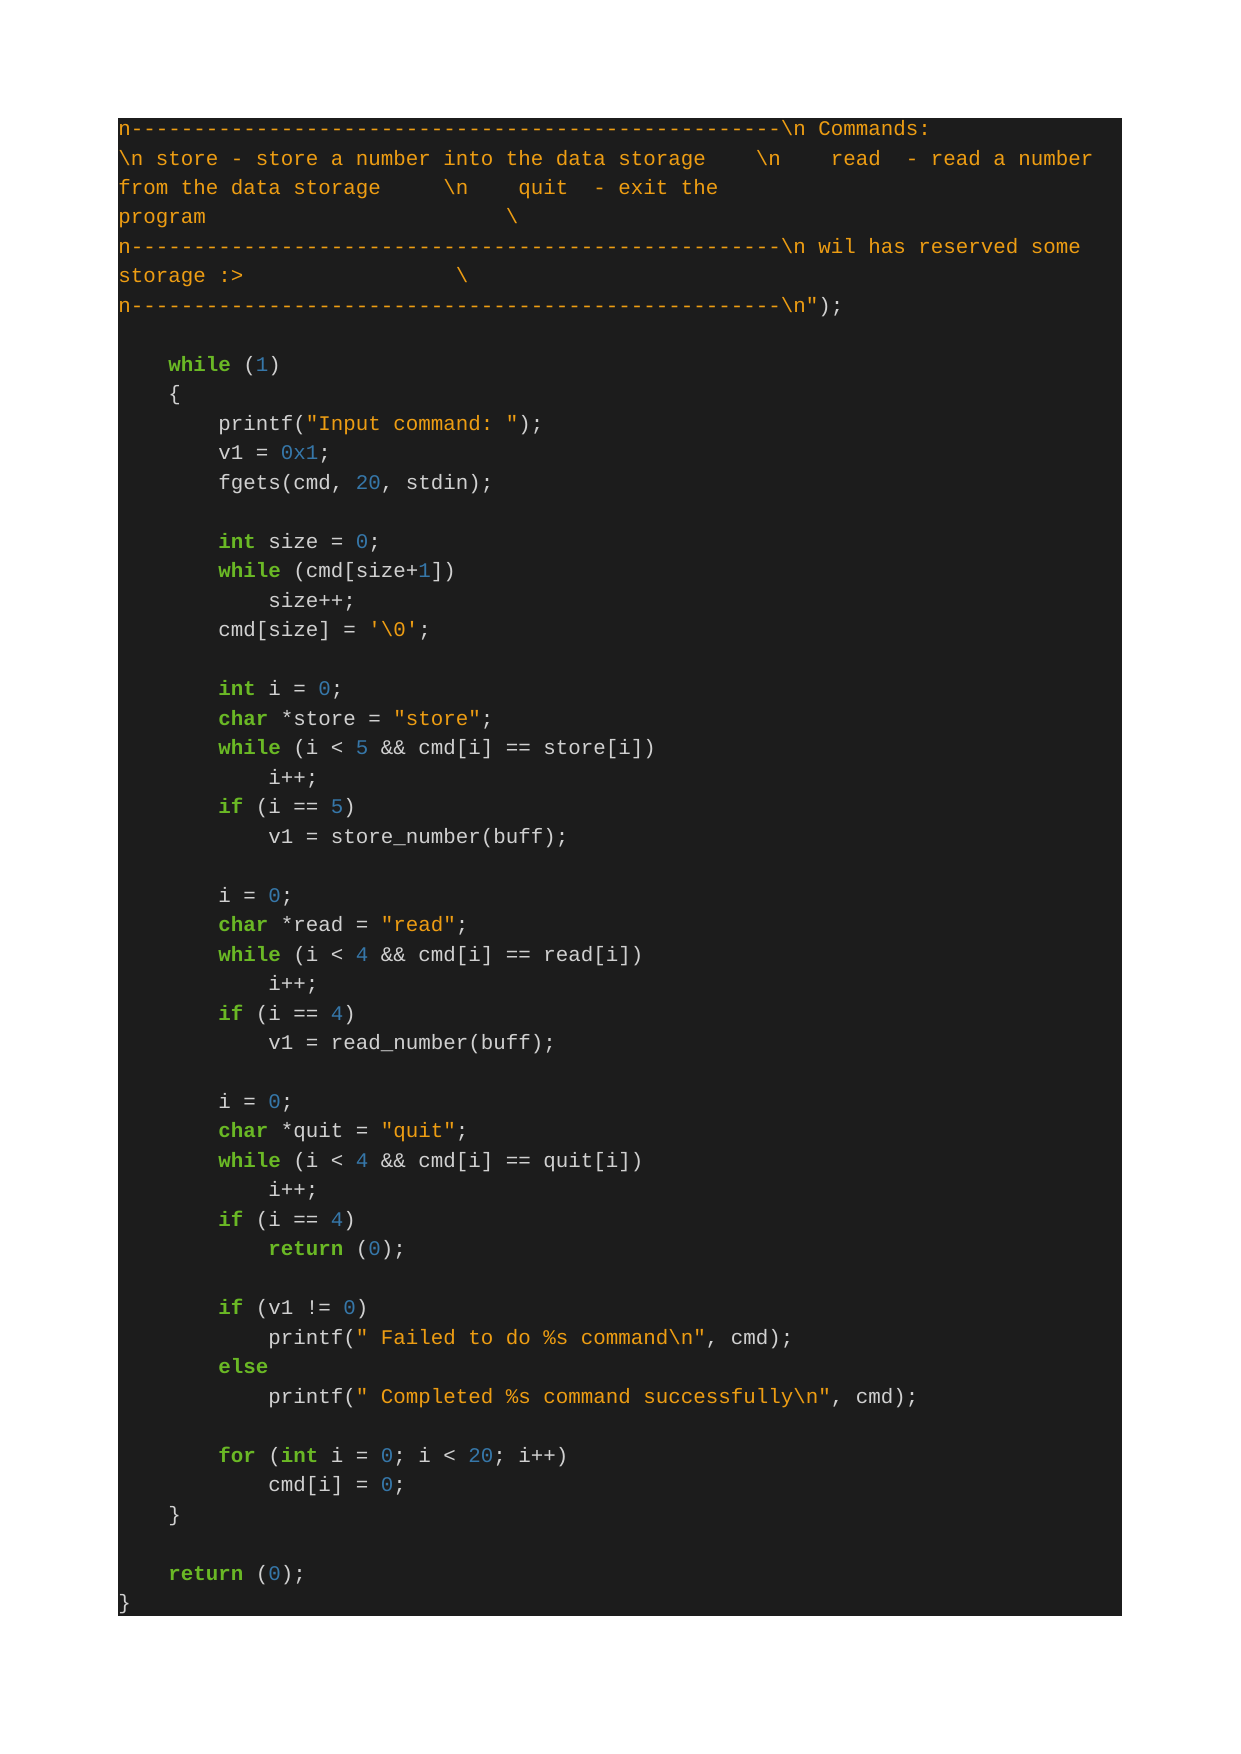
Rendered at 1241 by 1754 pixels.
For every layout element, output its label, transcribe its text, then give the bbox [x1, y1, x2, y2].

text if (i == 4) [118, 1002, 1122, 1026]
text return (0); [118, 1238, 1122, 1262]
text while (i < 5 && cmd[i] == store[i]) [118, 737, 1122, 761]
text fgets(cmd, 20, stdin); [118, 472, 1122, 496]
text i++; [118, 767, 1122, 790]
text i++; [118, 973, 1122, 997]
text char *read = "read"; [118, 914, 1122, 938]
text v1 = read_number(buff); [118, 1032, 1122, 1056]
text while (cmd[size+1]) [118, 560, 1122, 584]
text char *quit = "quit"; [118, 1120, 1122, 1144]
text printf(" Failed to do %s command\n", cmd); [118, 1327, 1122, 1350]
text cmd[size] = '\0'; [118, 619, 1122, 643]
text printf(" Completed %s command successfully\n", cmd); [118, 1386, 1122, 1409]
text n----------------------------------------------------\n Commands: \n store - store a number into the data storage \n read - read a number from the data storage \n quit - exit the program \n----------------------------------------------------\n wil has reserved some storage :> \n----------------------------------------------------\n"); [118, 118, 1122, 319]
text int size = 0; [118, 531, 1122, 554]
text return (0); [118, 1563, 1122, 1586]
text i = 0; [118, 884, 1122, 908]
text i = 0; [118, 1091, 1122, 1114]
text while (i < 4 && cmd[i] == read[i]) [118, 943, 1122, 967]
text if (i == 5) [118, 796, 1122, 820]
text while (i < 4 && cmd[i] == quit[i]) [118, 1150, 1122, 1173]
text for (int i = 0; i < 20; i++) [118, 1445, 1122, 1468]
text v1 = 0x1; [118, 442, 1122, 466]
text v1 = store_number(buff); [118, 826, 1122, 849]
text char *store = "store"; [118, 708, 1122, 731]
text else [118, 1356, 1122, 1380]
text int i = 0; [118, 678, 1122, 702]
text size++; [118, 590, 1122, 613]
text i++; [118, 1179, 1122, 1203]
text { [118, 383, 1122, 407]
text while (1) [118, 354, 1122, 378]
text } [118, 1504, 1122, 1527]
text } [118, 1592, 1122, 1616]
text cmd[i] = 0; [118, 1474, 1122, 1498]
text printf("Input command: "); [118, 413, 1122, 437]
text if (v1 != 0) [118, 1297, 1122, 1321]
text if (i == 4) [118, 1209, 1122, 1232]
